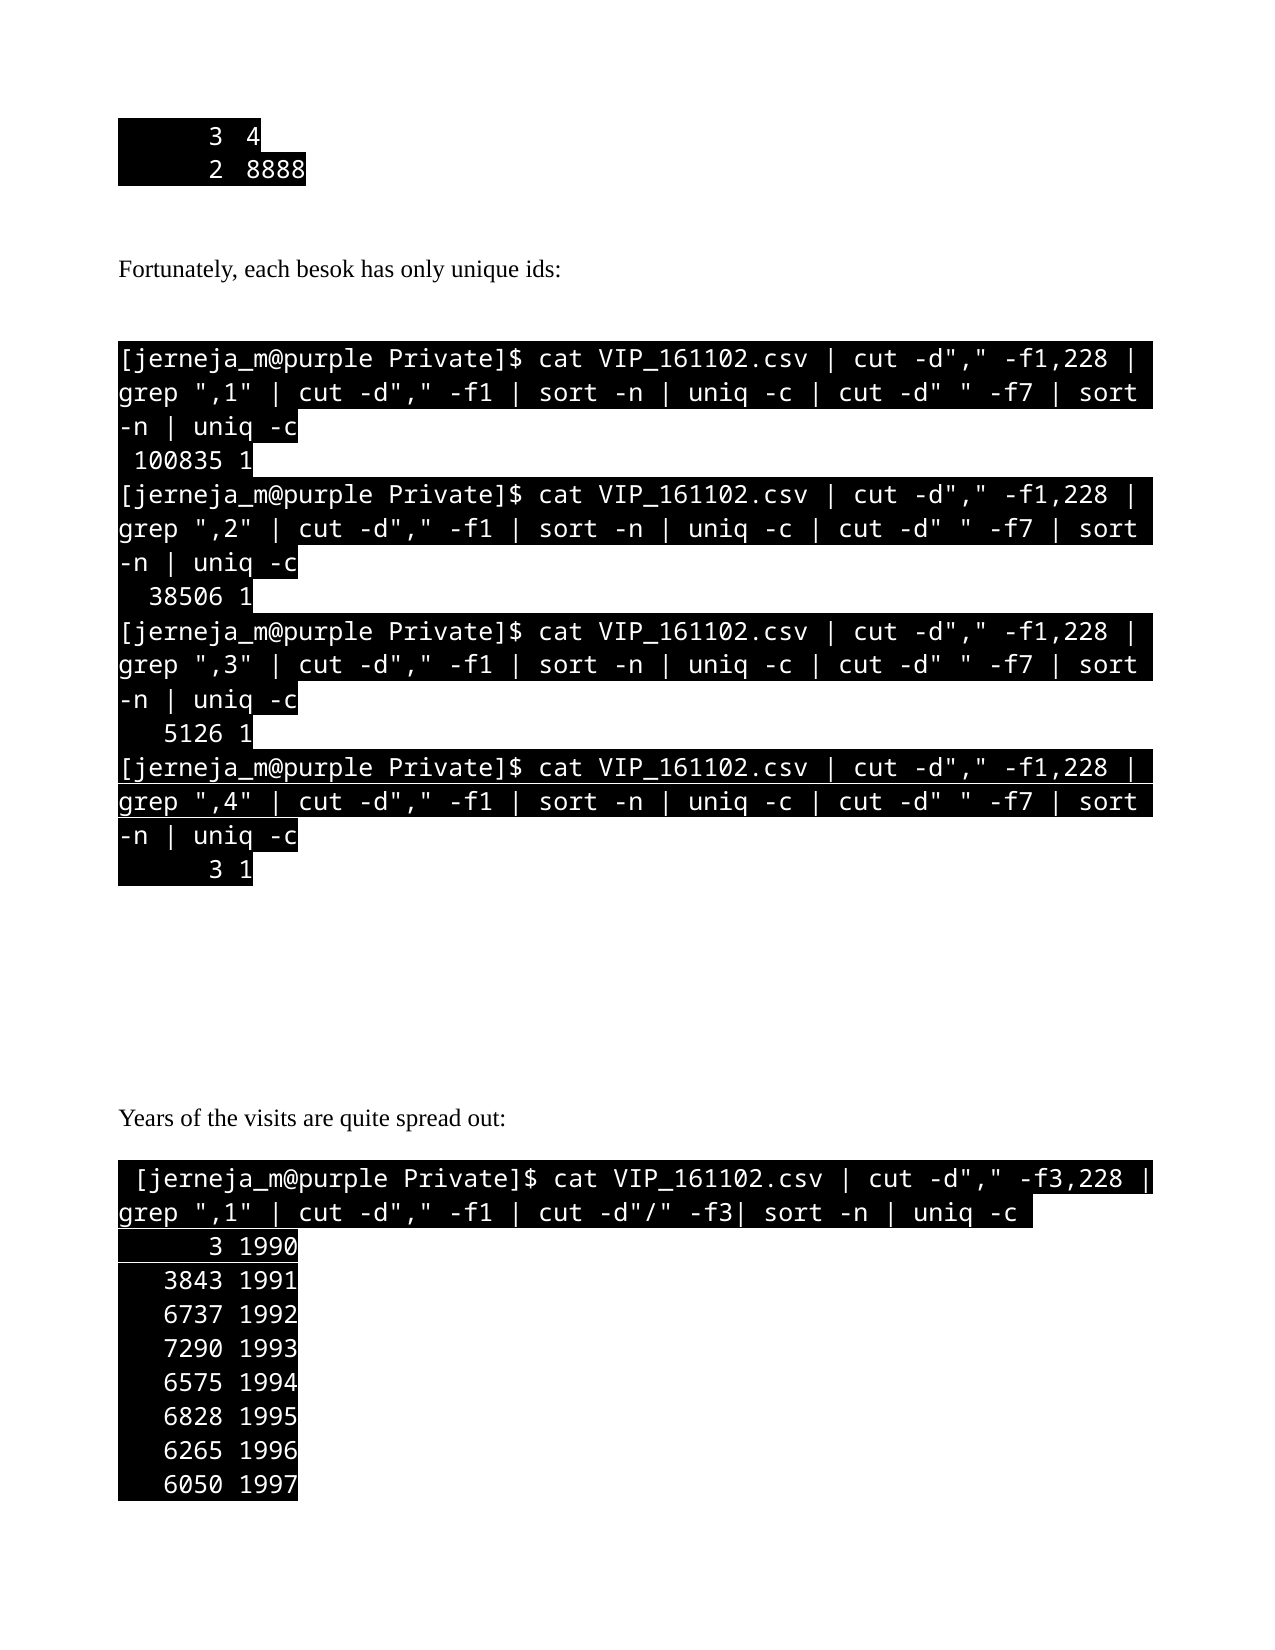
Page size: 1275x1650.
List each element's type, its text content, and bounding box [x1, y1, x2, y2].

text 3843 1991 [118, 1262, 1157, 1297]
text 38506 1 [118, 579, 1157, 613]
text 6575 1994 [118, 1365, 1157, 1399]
text [jerneja_m@purple Private]$ cat VIP_161102.csv | cut -d"," -f1,228 | grep ",2" | cut -d"," -f1 | sort -n | uniq -c | cut -d" " -f7 | sort -n | uniq -c [118, 477, 1157, 579]
text [jerneja_m@purple Private]$ cat VIP_161102.csv | cut -d"," -f1,228 | grep ",4" | cut -d"," -f1 | sort -n | uniq -c | cut -d" " -f7 | sort -n | uniq -c [118, 749, 1157, 852]
text 7290 1993 [118, 1331, 1157, 1365]
text [jerneja_m@purple Private]$ cat VIP_161102.csv | cut -d"," -f1,228 | grep ",1" | cut -d"," -f1 | sort -n | uniq -c | cut -d" " -f7 | sort -n | uniq -c [118, 341, 1157, 443]
text 6737 1992 [118, 1297, 1157, 1331]
text 2 8888 [118, 152, 1157, 186]
text [jerneja_m@purple Private]$ cat VIP_161102.csv | cut -d"," -f3,228 | grep ",1" | cut -d"," -f1 | cut -d"/" -f3| sort -n | uniq -c [118, 1160, 1157, 1228]
text 3 1990 [118, 1228, 1157, 1262]
text 3 4 [118, 118, 1157, 152]
text Years of the visits are quite spread out: [118, 1103, 1157, 1132]
text 3 1 [118, 852, 1157, 886]
text 6050 1997 [118, 1467, 1157, 1501]
text 5126 1 [118, 715, 1157, 749]
text Fortunately, each besok has only unique ids: [118, 254, 1157, 283]
text 100835 1 [118, 443, 1157, 477]
text [jerneja_m@purple Private]$ cat VIP_161102.csv | cut -d"," -f1,228 | grep ",3" | cut -d"," -f1 | sort -n | uniq -c | cut -d" " -f7 | sort -n | uniq -c [118, 613, 1157, 715]
text 6265 1996 [118, 1433, 1157, 1467]
text 6828 1995 [118, 1399, 1157, 1433]
